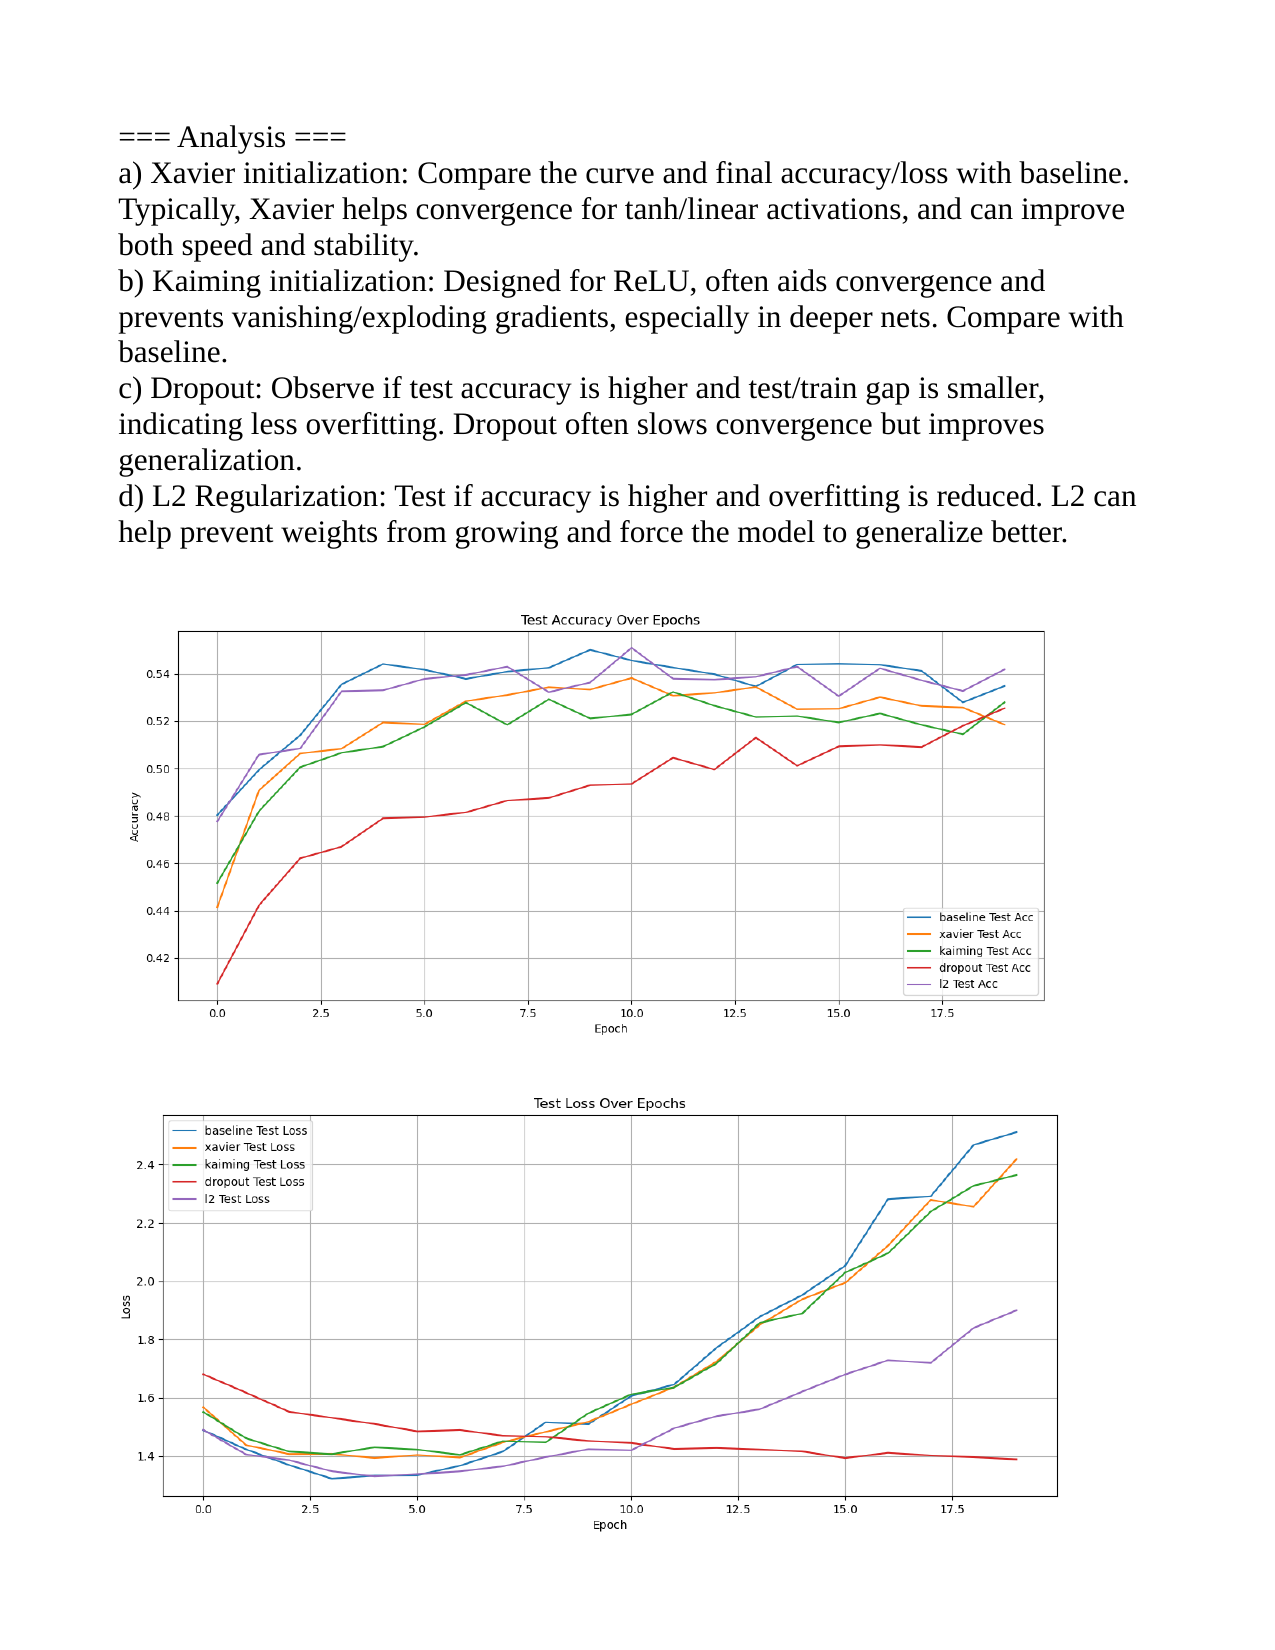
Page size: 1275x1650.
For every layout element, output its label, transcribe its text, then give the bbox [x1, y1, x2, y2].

text b) Kaiming initialization: Designed for ReLU, often aids convergence and prevents vanishing/exploding gradients, especially in deeper nets. Compare with baseline. [118, 262, 1157, 370]
picture [102, 1087, 1067, 1535]
text a) Xavier initialization: Compare the curve and final accuracy/loss with baseline. Typically, Xavier helps convergence for tanh/linear activations, and can improve both speed and stability. [118, 154, 1157, 262]
text d) L2 Regularization: Test if accuracy is higher and overfitting is reduced. L2 can help prevent weights from growing and force the model to generalize better. [118, 477, 1157, 549]
picture [119, 573, 1068, 1053]
text c) Dropout: Observe if test accuracy is higher and test/train gap is smaller, indicating less overfitting. Dropout often slows convergence but improves generalization. [118, 370, 1157, 477]
text === Analysis === [118, 118, 1157, 154]
